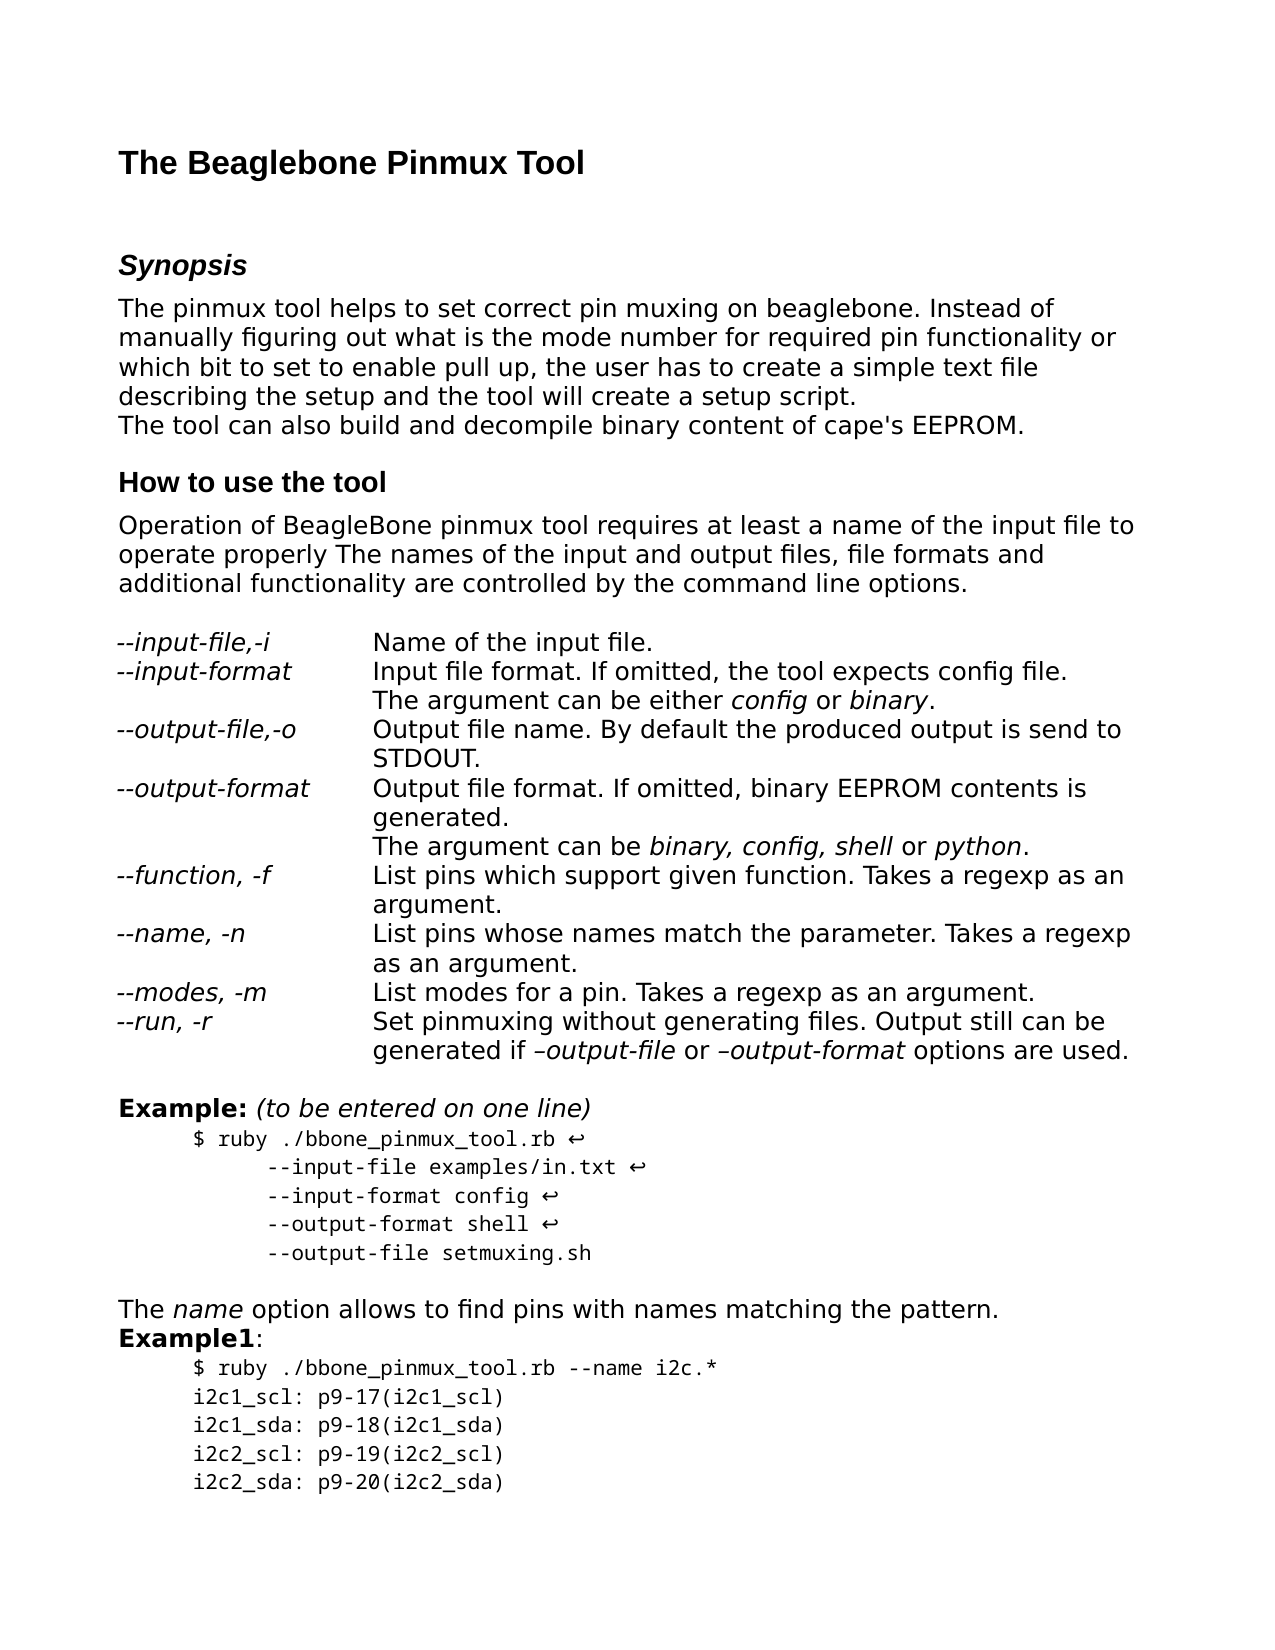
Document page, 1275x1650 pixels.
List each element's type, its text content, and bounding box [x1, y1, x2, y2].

table_cell List pins whose names match the parameter. Takes a regexp as an argument. [373, 920, 1157, 978]
table_cell --name, -n [116, 920, 372, 978]
text Operation of BeagleBone pinmux tool requires at least a name of the input file to operate properly The names of the input and output files, file formats and additional functionality are controlled by the command line options. [118, 511, 1157, 599]
text $ ruby ./bbone_pinmux_tool.rb ↩ [193, 1124, 1157, 1152]
text --input-file examples/in.txt ↩ [193, 1152, 1157, 1181]
table_cell --output-format [116, 774, 372, 861]
text i2c2_scl: p9-19(i2c2_scl) [193, 1439, 1157, 1467]
text Example: (to be entered on one line) [118, 1095, 1157, 1124]
table_cell Input file format. If omitted, the tool expects config file. The argument can be either config or binary. [373, 657, 1157, 716]
text The name option allows to find pins with names matching the pattern. [118, 1295, 1157, 1324]
table_cell --function, -f [116, 861, 372, 920]
text --output-file setmuxing.sh [193, 1238, 1157, 1266]
table_cell --run, -r [116, 1007, 372, 1066]
text Example1: [118, 1324, 1157, 1353]
text i2c2_sda: p9-20(i2c2_sda) [193, 1467, 1157, 1496]
subtitle How to use the tool [118, 465, 1157, 499]
table_header Name of the input file. [373, 628, 1157, 657]
table_cell Output file format. If omitted, binary EEPROM contents is generated. The argument can be binary, config, shell or python. [373, 774, 1157, 861]
subtitle The Beaglebone Pinmux Tool [118, 143, 1157, 182]
text --output-format shell ↩ [193, 1209, 1157, 1238]
text i2c1_sda: p9-18(i2c1_sda) [193, 1410, 1157, 1439]
table_cell List pins which support given function. Takes a regexp as an argument. [373, 861, 1157, 920]
text $ ruby ./bbone_pinmux_tool.rb --name i2c.* [193, 1353, 1157, 1382]
table_cell --modes, -m [116, 978, 372, 1007]
text The pinmux tool helps to set correct pin muxing on beaglebone. Instead of manually figuring out what is the mode number for required pin functionality or which bit to set to enable pull up, the user has to create a simple text file describing the setup and the tool will create a setup script. [118, 294, 1157, 411]
table_cell --output-file,-o [116, 716, 372, 774]
text --input-format config ↩ [193, 1181, 1157, 1209]
table_header --input-file,-i [116, 628, 372, 657]
subtitle Synopsis [118, 248, 1157, 282]
table_cell Output file name. By default the produced output is send to STDOUT. [373, 716, 1157, 774]
table_cell List modes for a pin. Takes a regexp as an argument. [373, 978, 1157, 1007]
text The tool can also build and decompile binary content of cape's EEPROM. [118, 411, 1157, 440]
text i2c1_scl: p9-17(i2c1_scl) [193, 1382, 1157, 1410]
table_cell Set pinmuxing without generating files. Output still can be generated if –output-file or –output-format options are used. [373, 1007, 1157, 1066]
table_cell --input-format [116, 657, 372, 716]
